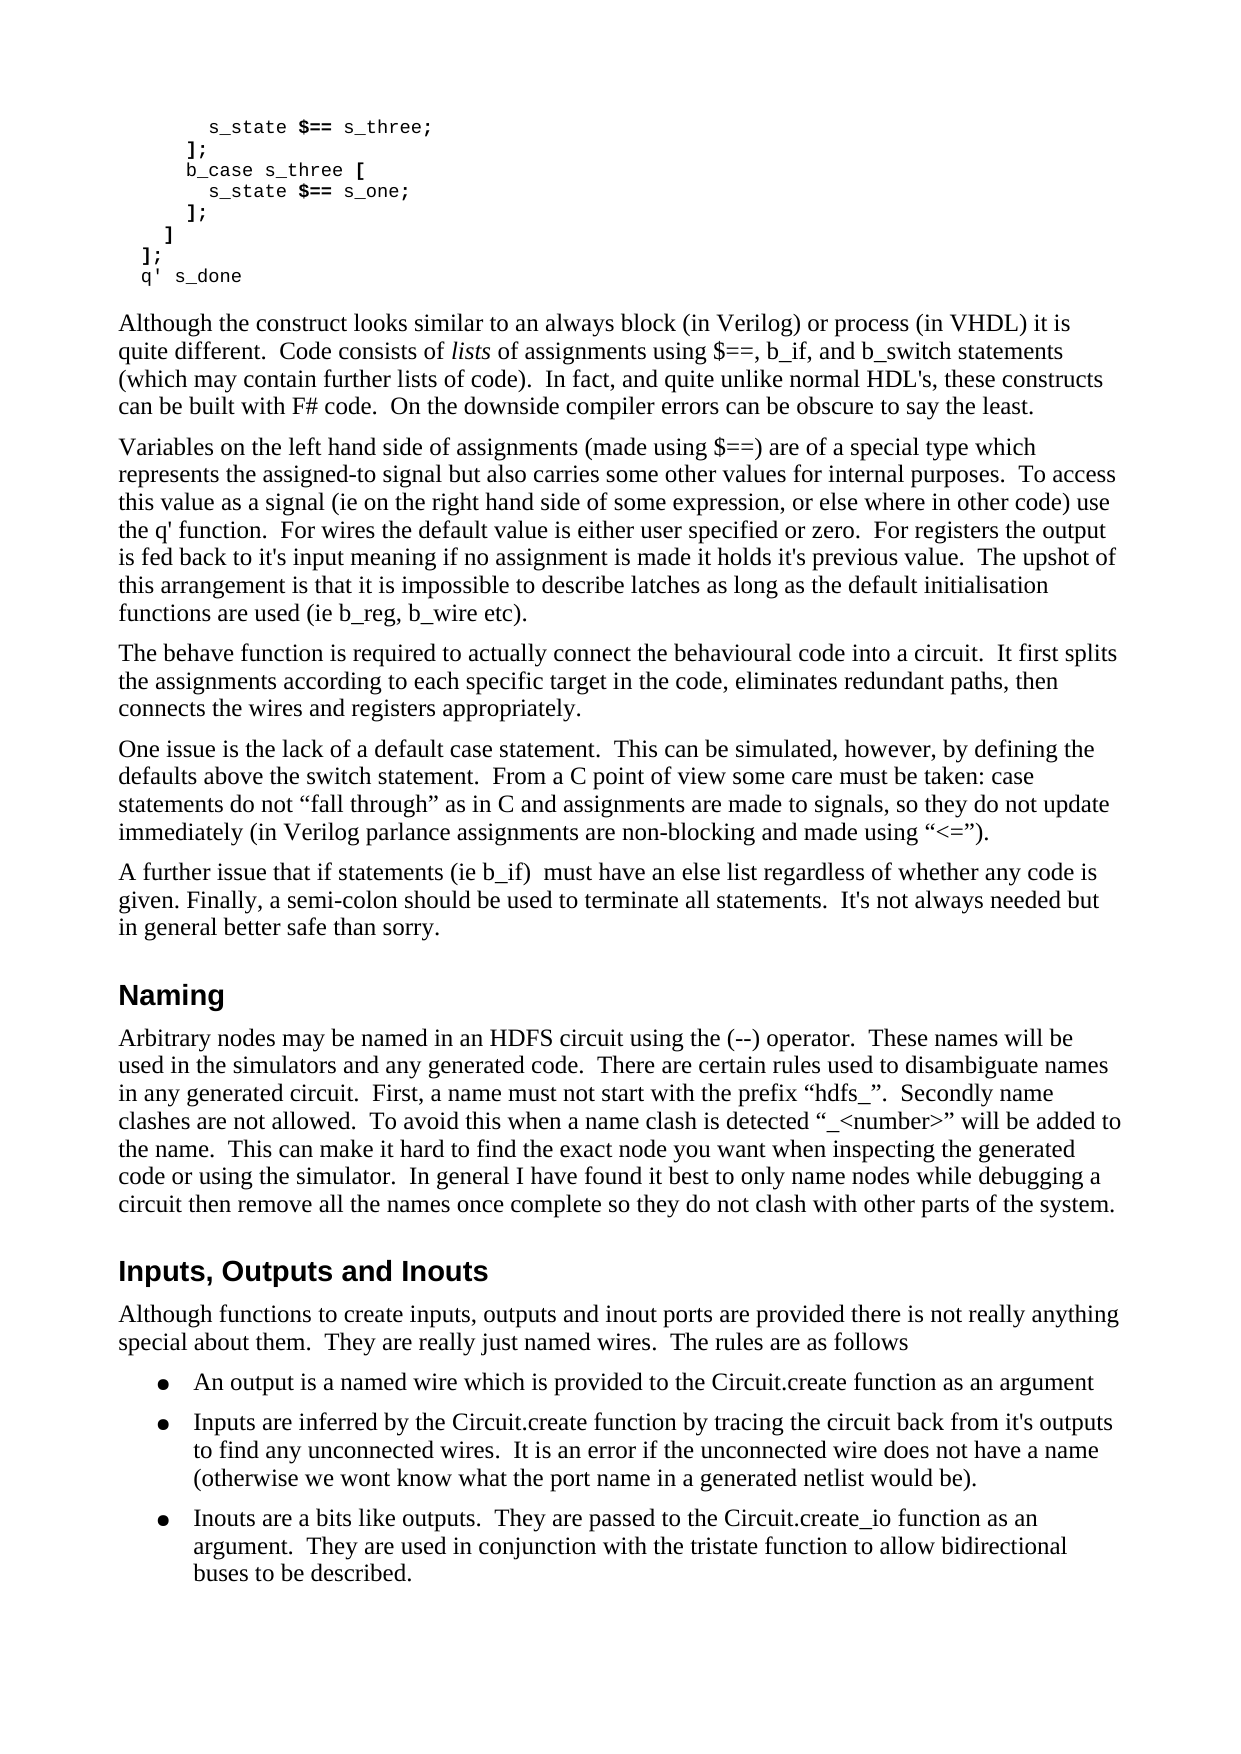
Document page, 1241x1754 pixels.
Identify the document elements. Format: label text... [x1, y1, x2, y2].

list An output is a named wire which is provided to the Circuit.create function as an argument [156, 1368, 1122, 1396]
text ] [118, 224, 1122, 246]
subtitle Inputs, Outputs and Inouts [118, 1255, 1122, 1288]
text ]; [118, 246, 1122, 267]
list Inouts are a bits like outputs. They are passed to the Circuit.create_io function as an argument. They are used in conjunction with the tristate function to allow bidirectional buses to be described. [156, 1504, 1122, 1587]
text ]; [118, 139, 1122, 161]
text ]; [118, 203, 1122, 224]
text q' s_done [118, 267, 1122, 288]
text s_state $== s_three; [118, 118, 1122, 139]
text s_state $== s_one; [118, 182, 1122, 203]
text Although the construct looks similar to an always block (in Verilog) or process (in VHDL) it is quite different. Code consists of lists of assignments using $==, b_if, and b_switch statements (which may contain further lists of code). In fact, and quite unlike normal HDL's, these constructs can be built with F# code. On the downside compiler errors can be obscure to say the least. [118, 309, 1122, 420]
subtitle Naming [118, 979, 1122, 1011]
text The behave function is required to actually connect the behavioural code into a circuit. It first splits the assignments according to each specific target in the code, eliminates redundant paths, then connects the wires and registers appropriately. [118, 639, 1122, 722]
list Inputs are inferred by the Circuit.create function by tracing the circuit back from it's outputs to find any unconnected wires. It is an error if the unconnected wire does not have a name (otherwise we wont know what the port name in a generated netlist would be). [156, 1408, 1122, 1492]
text Variables on the left hand side of assignments (made using $==) are of a special type which represents the assigned-to signal but also carries some other values for internal purposes. To access this value as a signal (ie on the right hand side of some expression, or else where in other code) use the q' function. For wires the default value is either user specified or zero. For registers the output is fed back to it's input meaning if no assignment is made it holds it's previous value. The upshot of this arrangement is that it is impossible to describe latches as long as the default initialisation functions are used (ie b_reg, b_wire etc). [118, 433, 1122, 627]
text Arbitrary nodes may be named in an HDFS circuit using the (--) operator. These names will be used in the simulators and any generated code. There are certain rules used to disambiguate names in any generated circuit. First, a name must not start with the prefix “hdfs_”. Secondly name clashes are not allowed. To avoid this when a name clash is detected “_<number>” will be added to the name. This can make it hard to find the exact node you want when inspecting the generated code or using the simulator. In general I have found it best to only name nodes while debugging a circuit then remove all the names once complete so they do not clash with other parts of the system. [118, 1024, 1122, 1218]
text Although functions to create inputs, outputs and inout ports are provided there is not really anything special about them. They are really just named wires. The rules are as follows [118, 1300, 1122, 1356]
text One issue is the lack of a default case statement. This can be simulated, however, by defining the defaults above the switch statement. From a C point of view some care must be taken: case statements do not “fall through” as in C and assignments are made to signals, so they do not update immediately (in Verilog parlance assignments are non-blocking and made using “<=”). [118, 735, 1122, 846]
text A further issue that if statements (ie b_if) must have an else list regardless of whether any code is given. Finally, a semi-colon should be used to terminate all statements. It's not always needed but in general better safe than sorry. [118, 858, 1122, 941]
text b_case s_three [ [118, 161, 1122, 182]
